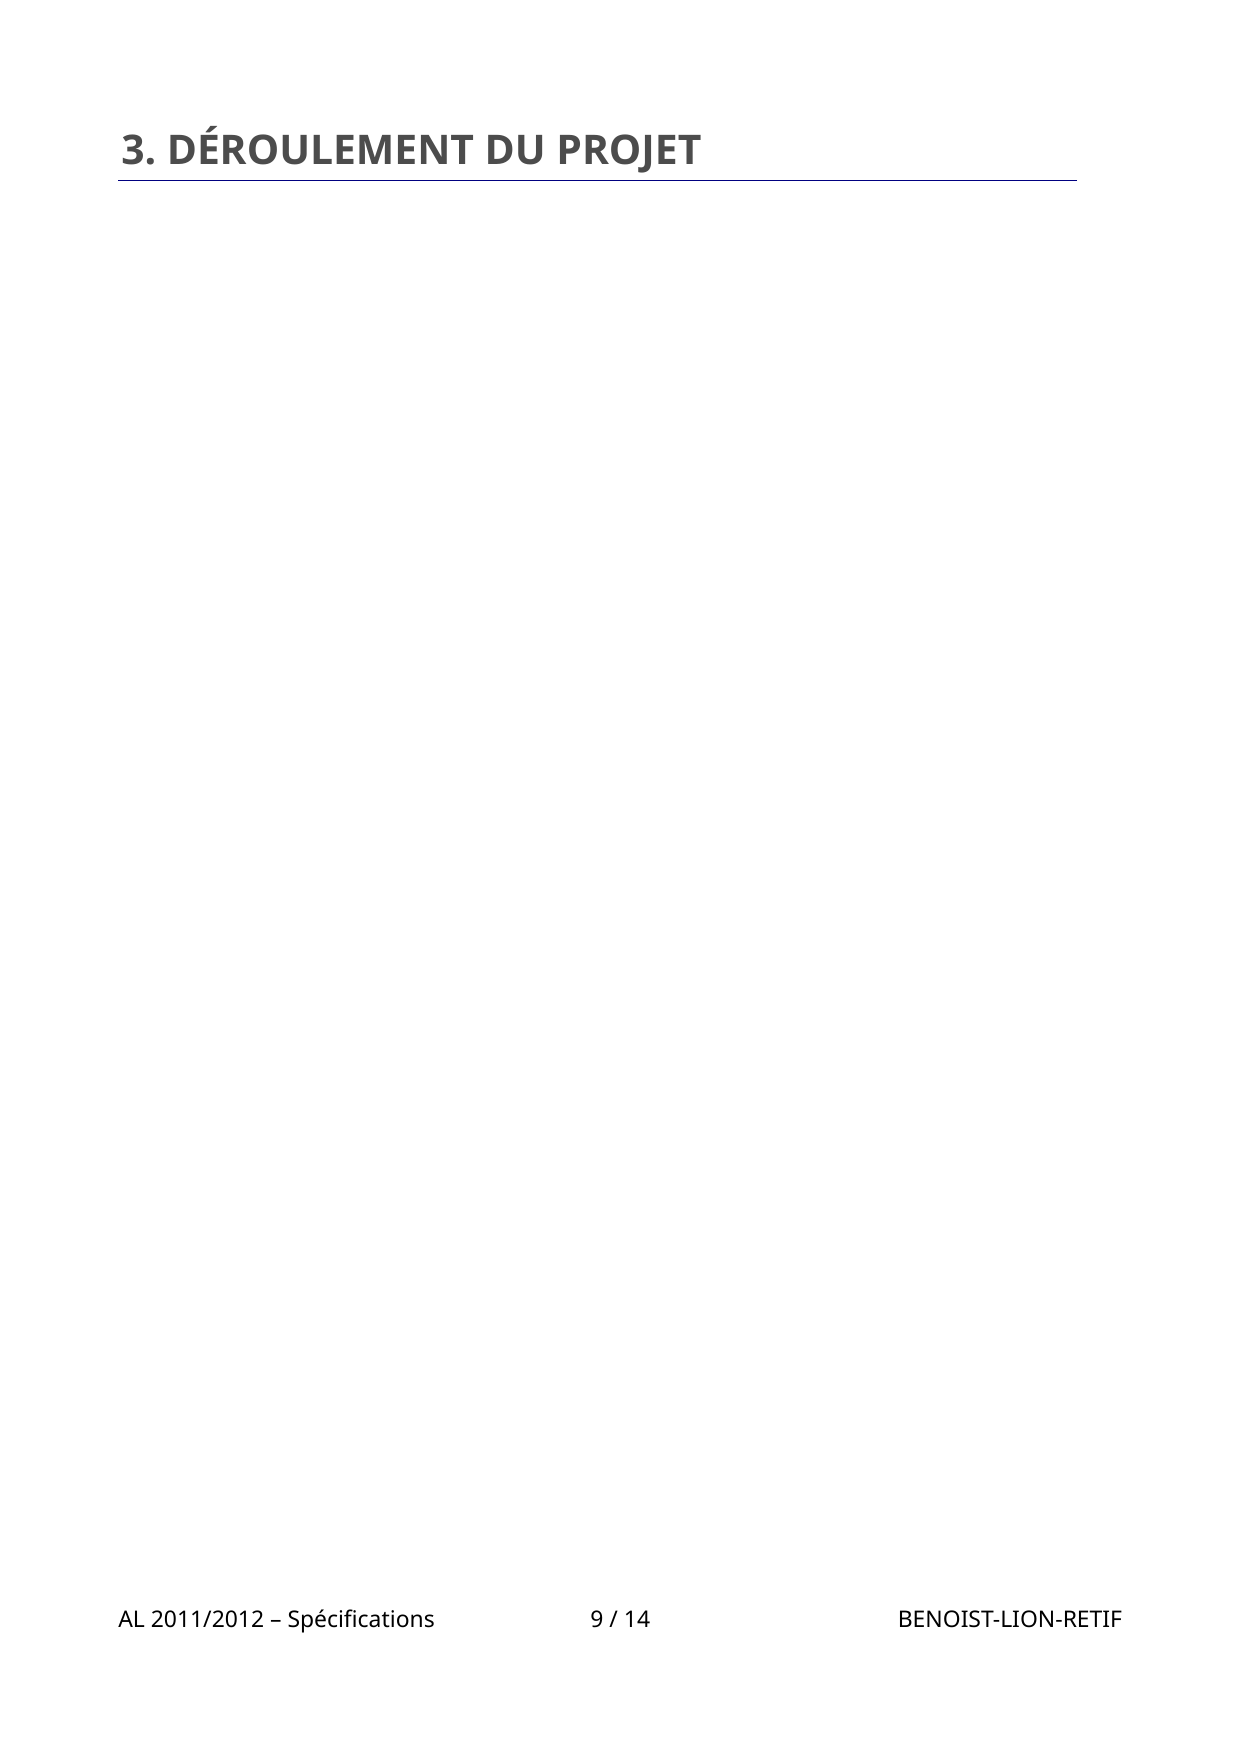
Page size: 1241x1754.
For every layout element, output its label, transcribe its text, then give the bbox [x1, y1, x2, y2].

subtitle 3. Déroulement du projet [118, 118, 1077, 180]
